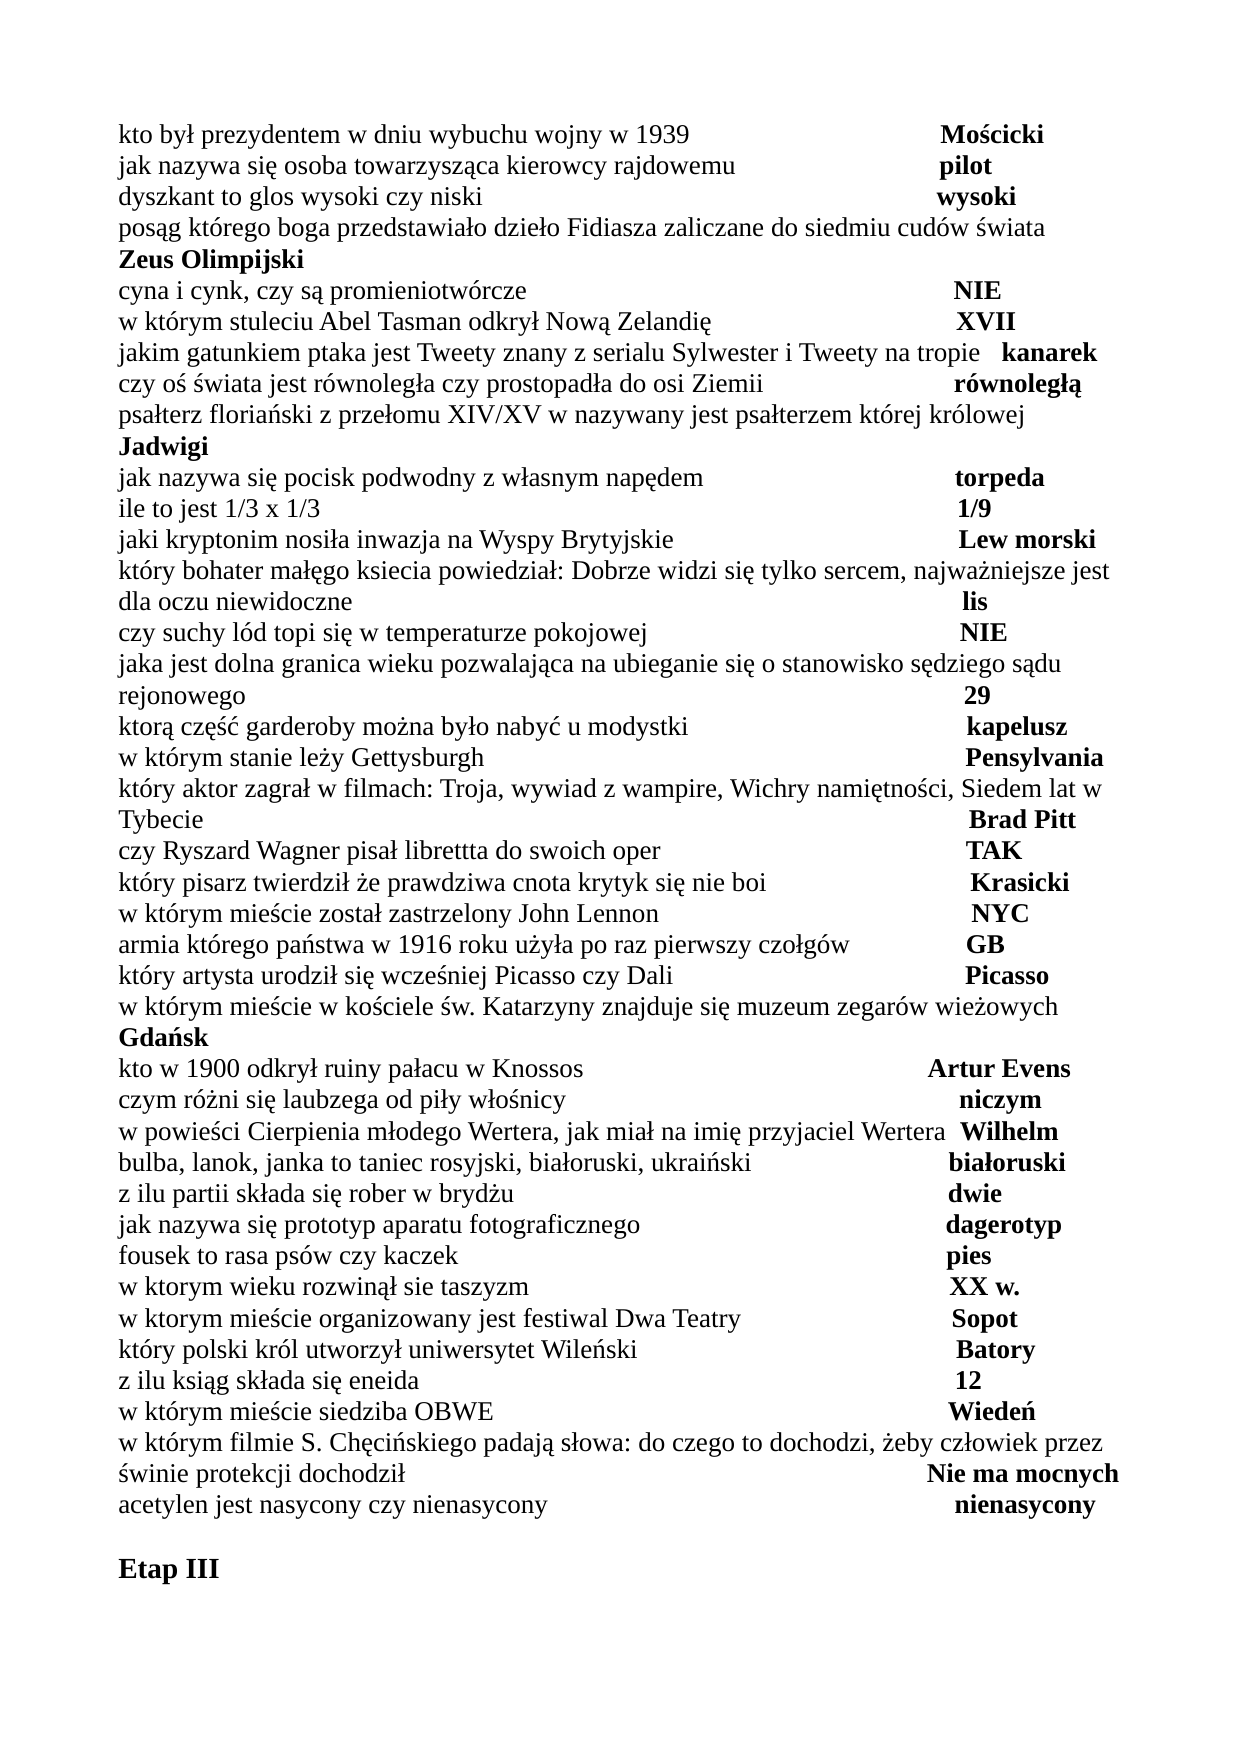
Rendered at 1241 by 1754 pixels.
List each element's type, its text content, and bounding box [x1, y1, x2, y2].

text jaka jest dolna granica wieku pozwalająca na ubieganie się o stanowisko sędziego sądu rejonowego 29 [118, 648, 1122, 710]
text czy oś świata jest równoległa czy prostopadła do osi Ziemii równoległą [118, 367, 1122, 398]
text który aktor zagrał w filmach: Troja, wywiad z wampire, Wichry namiętności, Siedem lat w Tybecie Brad Pitt [118, 772, 1122, 834]
text który bohater małęgo ksiecia powiedział: Dobrze widzi się tylko sercem, najważniejsze jest dla oczu niewidoczne lis [118, 554, 1122, 616]
text dyszkant to glos wysoki czy niski wysoki [118, 180, 1122, 212]
text który artysta urodził się wcześniej Picasso czy Dali Picasso [118, 959, 1122, 990]
text w którym mieście w kościele św. Katarzyny znajduje się muzeum zegarów wieżowych [118, 990, 1122, 1021]
text jak nazywa się pocisk podwodny z własnym napędem torpeda [118, 461, 1122, 492]
text jak nazywa się prototyp aparatu fotograficznego dagerotyp [118, 1208, 1122, 1239]
text z ilu ksiąg składa się eneida 12 [118, 1364, 1122, 1395]
text w którym filmie S. Chęcińskiego padają słowa: do czego to dochodzi, żeby człowiek przez świnie protekcji dochodził Nie ma mocnych [118, 1426, 1122, 1488]
text Etap III [118, 1551, 1122, 1584]
text jakim gatunkiem ptaka jest Tweety znany z serialu Sylwester i Tweety na tropie kanarek [118, 336, 1122, 367]
text z ilu partii składa się rober w brydżu dwie [118, 1177, 1122, 1208]
text ktorą część garderoby można było nabyć u modystki kapelusz [118, 710, 1122, 741]
text który polski król utworzył uniwersytet Wileński Batory [118, 1333, 1122, 1364]
text fousek to rasa psów czy kaczek pies [118, 1239, 1122, 1271]
text ile to jest 1/3 x 1/3 1/9 [118, 492, 1122, 523]
text w ktorym wieku rozwinął sie taszyzm XX w. [118, 1271, 1122, 1302]
text posąg którego boga przedstawiało dzieło Fidiasza zaliczane do siedmiu cudów świata [118, 212, 1122, 243]
text Gdańsk [118, 1021, 1122, 1052]
text Jadwigi [118, 429, 1122, 461]
text cyna i cynk, czy są promieniotwórcze NIE [118, 274, 1122, 305]
text acetylen jest nasycony czy nienasycony nienasycony [118, 1488, 1122, 1520]
text Zeus Olimpijski [118, 243, 1122, 274]
text jak nazywa się osoba towarzysząca kierowcy rajdowemu pilot [118, 149, 1122, 180]
text w którym mieście został zastrzelony John Lennon NYC [118, 897, 1122, 928]
text czy suchy lód topi się w temperaturze pokojowej NIE [118, 616, 1122, 648]
text który pisarz twierdził że prawdziwa cnota krytyk się nie boi Krasicki [118, 866, 1122, 897]
text czy Ryszard Wagner pisał librettta do swoich oper TAK [118, 834, 1122, 866]
text w którym stuleciu Abel Tasman odkrył Nową Zelandię XVII [118, 305, 1122, 336]
text czym różni się laubzega od piły włośnicy niczym [118, 1084, 1122, 1115]
text kto w 1900 odkrył ruiny pałacu w Knossos Artur Evens [118, 1052, 1122, 1084]
text jaki kryptonim nosiła inwazja na Wyspy Brytyjskie Lew morski [118, 523, 1122, 554]
text w którym mieście siedziba OBWE Wiedeń [118, 1395, 1122, 1426]
text kto był prezydentem w dniu wybuchu wojny w 1939 Mościcki [118, 118, 1122, 149]
text w którym stanie leży Gettysburgh Pensylvania [118, 741, 1122, 772]
text w powieści Cierpienia młodego Wertera, jak miał na imię przyjaciel Wertera Wilhelm [118, 1115, 1122, 1146]
text psałterz floriański z przełomu XIV/XV w nazywany jest psałterzem której królowej [118, 398, 1122, 429]
text armia którego państwa w 1916 roku użyła po raz pierwszy czołgów GB [118, 928, 1122, 959]
text w ktorym mieście organizowany jest festiwal Dwa Teatry Sopot [118, 1302, 1122, 1333]
text bulba, lanok, janka to taniec rosyjski, białoruski, ukraiński białoruski [118, 1146, 1122, 1177]
